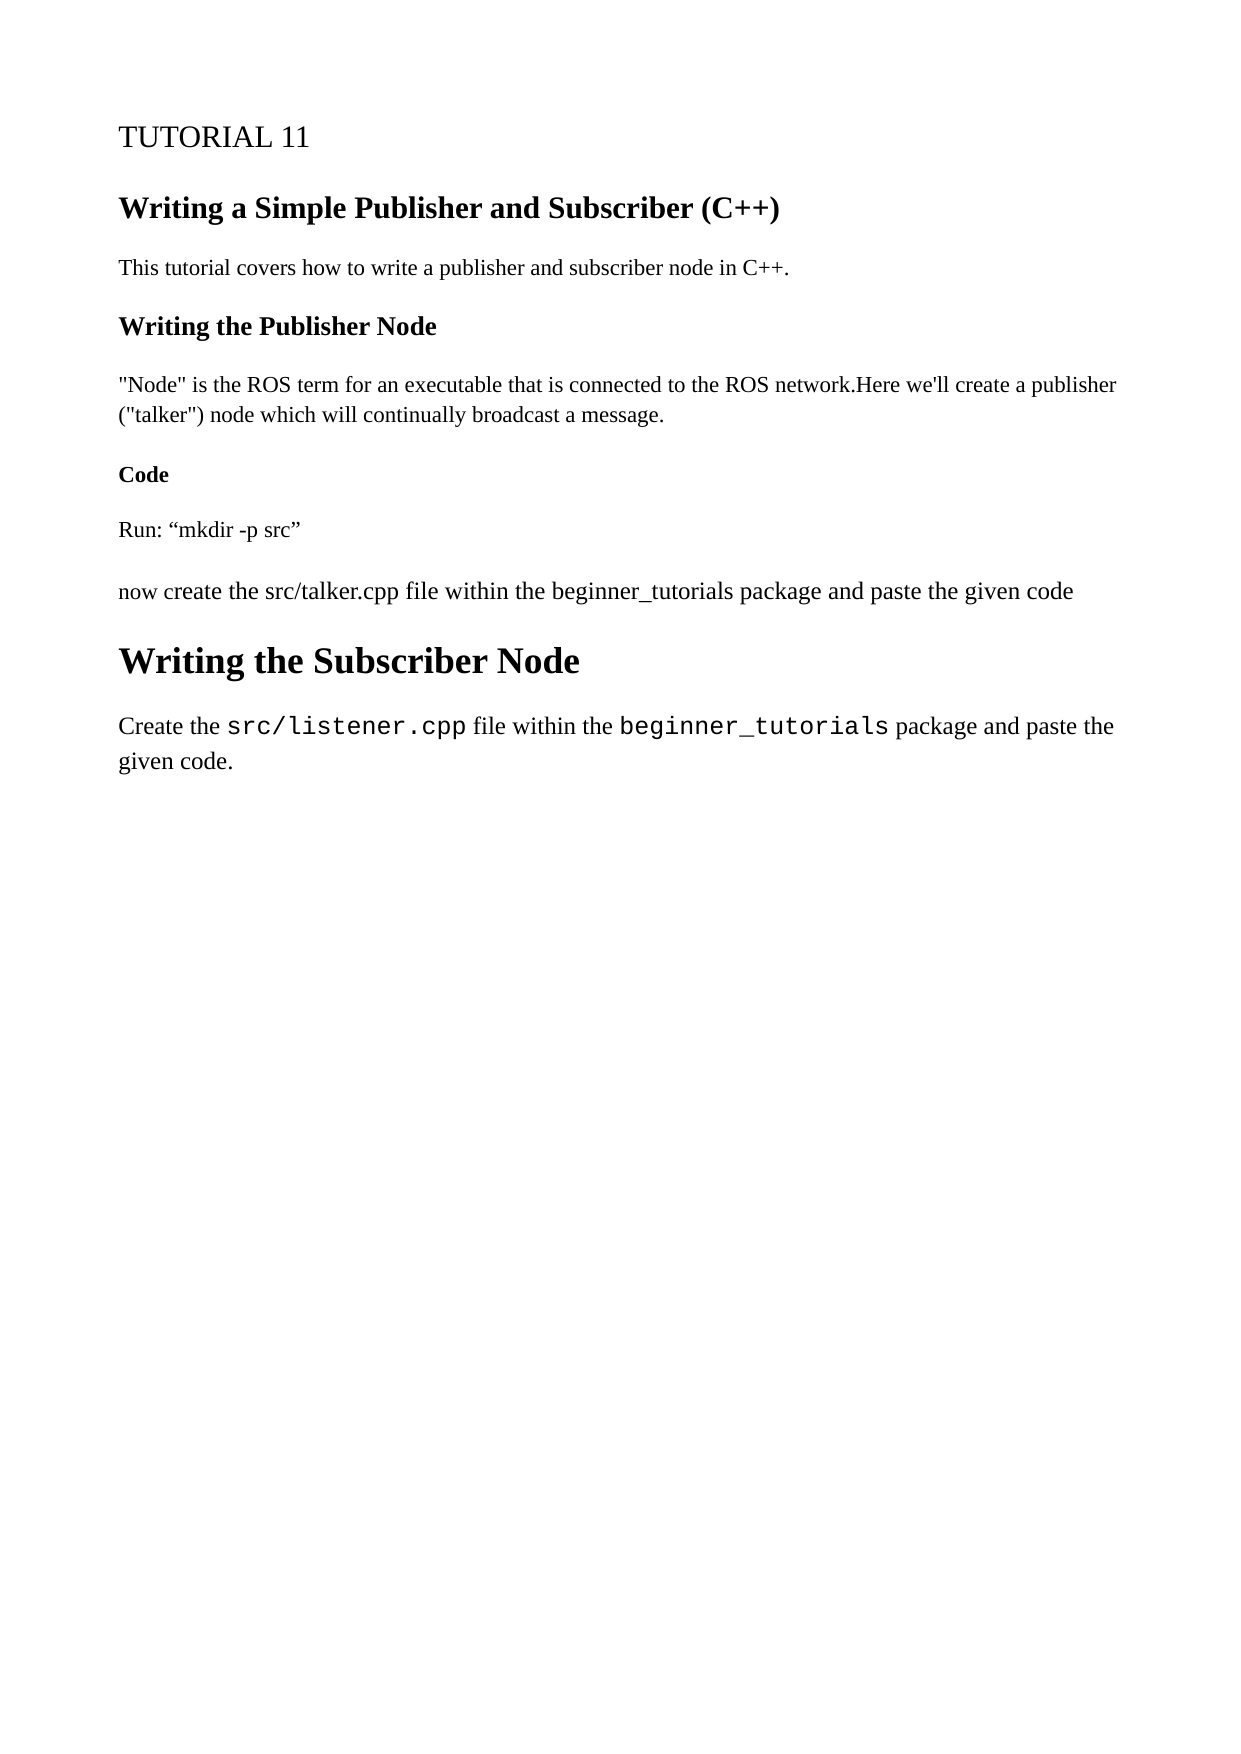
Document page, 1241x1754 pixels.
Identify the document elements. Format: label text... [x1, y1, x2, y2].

subtitle Code [118, 461, 1122, 487]
text now create the src/talker.cpp file within the beginner_tutorials package and paste the given code [118, 576, 1122, 605]
text Create the src/listener.cpp file within the beginner_tutorials package and paste the given code. [118, 711, 1122, 775]
subtitle Writing the Publisher Node [118, 310, 1122, 341]
text "Node" is the ROS term for an executable that is connected to the ROS network.Here we'll create a publisher ("talker") node which will continually broadcast a message. [118, 371, 1122, 427]
text Run: “mkdir -p src” [118, 516, 1122, 543]
subtitle Writing a Simple Publisher and Subscriber (C++) [118, 189, 1122, 225]
text TUTORIAL 11 [118, 118, 1122, 154]
text This tutorial covers how to write a publisher and subscriber node in C++. [118, 254, 1122, 281]
subtitle Writing the Subscriber Node [118, 639, 1122, 682]
